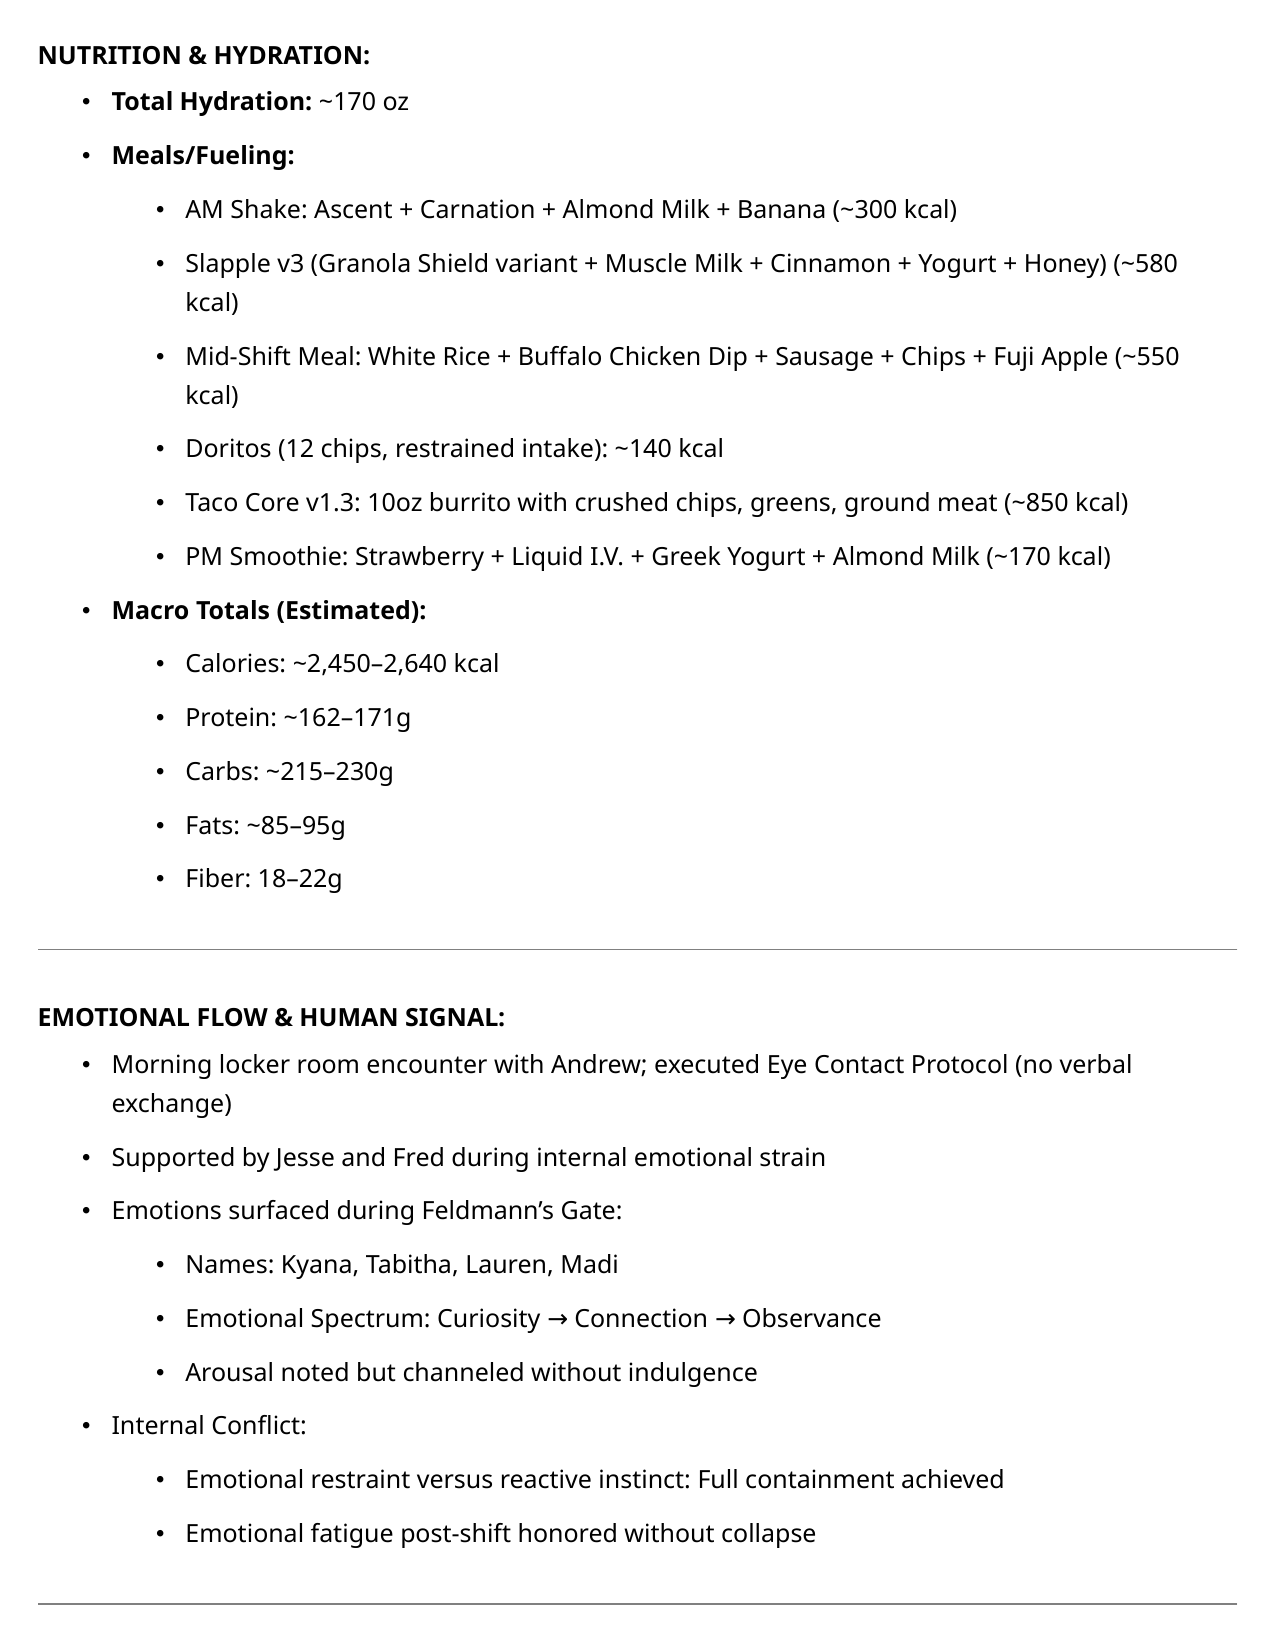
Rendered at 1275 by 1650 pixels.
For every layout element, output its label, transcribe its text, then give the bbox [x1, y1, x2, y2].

list Names: Kyana, Tabitha, Lauren, Madi [156, 1247, 1237, 1281]
list Supported by Jesse and Fred during internal emotional strain [82, 1139, 1237, 1173]
subtitle EMOTIONAL FLOW & HUMAN SIGNAL: [37, 1000, 1237, 1034]
list Taco Core v1.3: 10oz burrito with crushed chips, greens, ground meat (~850 kcal) [156, 485, 1237, 519]
list Fiber: 18–22g [156, 861, 1237, 895]
list Protein: ~162–171g [156, 700, 1237, 734]
list Calories: ~2,450–2,640 kcal [156, 646, 1237, 680]
list Emotional Spectrum: Curiosity → Connection → Observance [156, 1300, 1237, 1334]
list Morning locker room encounter with Andrew; executed Eye Contact Protocol (no verbal exchange) [82, 1046, 1237, 1119]
list Meals/Fueling: [82, 138, 1237, 172]
list Slapple v3 (Granola Shield variant + Muscle Milk + Cinnamon + Yogurt + Honey) (~580 kcal) [156, 245, 1237, 318]
list Fats: ~85–95g [156, 807, 1237, 841]
list Emotional restraint versus reactive instinct: Full containment achieved [156, 1462, 1237, 1496]
subtitle NUTRITION & HYDRATION: [37, 37, 1237, 72]
list PM Smoothie: Strawberry + Liquid I.V. + Greek Yogurt + Almond Milk (~170 kcal) [156, 539, 1237, 573]
list Total Hydration: ~170 oz [82, 84, 1237, 118]
list Arousal noted but channeled without indulgence [156, 1354, 1237, 1388]
list Emotions surfaced during Feldmann’s Gate: [82, 1193, 1237, 1227]
list AM Shake: Ascent + Carnation + Almond Milk + Banana (~300 kcal) [156, 192, 1237, 226]
list Doritos (12 chips, restrained intake): ~140 kcal [156, 431, 1237, 465]
list Macro Totals (Estimated): [82, 592, 1237, 626]
list Carbs: ~215–230g [156, 754, 1237, 788]
list Internal Conflict: [82, 1408, 1237, 1442]
list Mid-Shift Meal: White Rice + Buffalo Chicken Dip + Sausage + Chips + Fuji Apple (~550 kcal) [156, 338, 1237, 411]
list Emotional fatigue post-shift honored without collapse [156, 1515, 1237, 1549]
